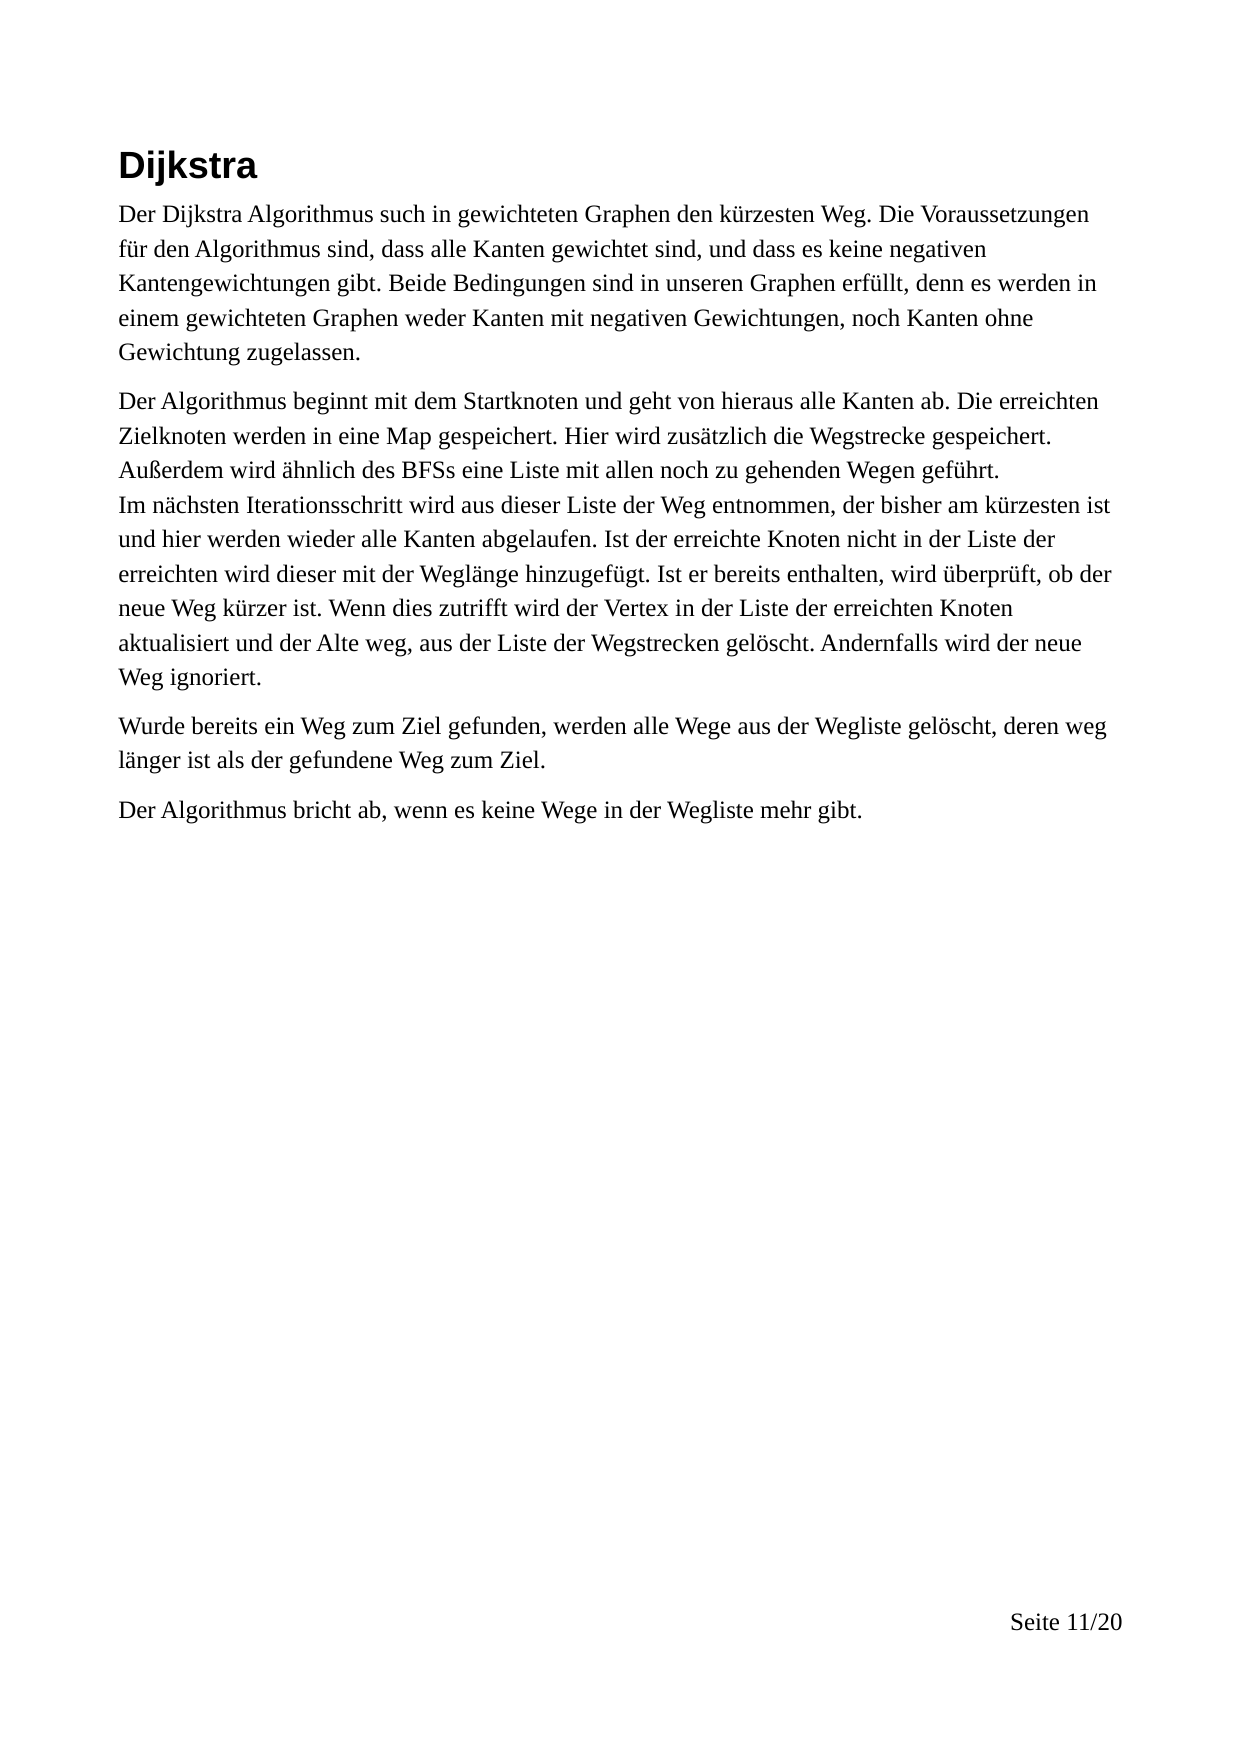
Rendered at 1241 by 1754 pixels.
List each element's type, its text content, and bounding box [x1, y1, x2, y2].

text Wurde bereits ein Weg zum Ziel gefunden, werden alle Wege aus der Wegliste gelöscht, deren weg länger ist als der gefundene Weg zum Ziel. [118, 711, 1122, 774]
text Der Algorithmus beginnt mit dem Startknoten und geht von hieraus alle Kanten ab. Die erreichten Zielknoten werden in eine Map gespeichert. Hier wird zusätzlich die Wegstrecke gespeichert. Außerdem wird ähnlich des BFSs eine Liste mit allen noch zu gehenden Wegen geführt. Im nächsten Iterationsschritt wird aus dieser Liste der Weg entnommen, der bisher am kürzesten ist und hier werden wieder alle Kanten abgelaufen. Ist der erreichte Knoten nicht in der Liste der erreichten wird dieser mit der Weglänge hinzugefügt. Ist er bereits enthalten, wird überprüft, ob der neue Weg kürzer ist. Wenn dies zutrifft wird der Vertex in der Liste der erreichten Knoten aktualisiert und der Alte weg, aus der Liste der Wegstrecken gelöscht. Andernfalls wird der neue Weg ignoriert. [118, 386, 1122, 691]
text Der Algorithmus bricht ab, wenn es keine Wege in der Wegliste mehr gibt. [118, 795, 1122, 823]
text Der Dijkstra Algorithmus such in gewichteten Graphen den kürzesten Weg. Die Voraussetzungen für den Algorithmus sind, dass alle Kanten gewichtet sind, und dass es keine negativen Kantengewichtungen gibt. Beide Bedingungen sind in unseren Graphen erfüllt, denn es werden in einem gewichteten Graphen weder Kanten mit negativen Gewichtungen, noch Kanten ohne Gewichtung zugelassen. [118, 199, 1122, 366]
subtitle Dijkstra [118, 143, 1122, 187]
